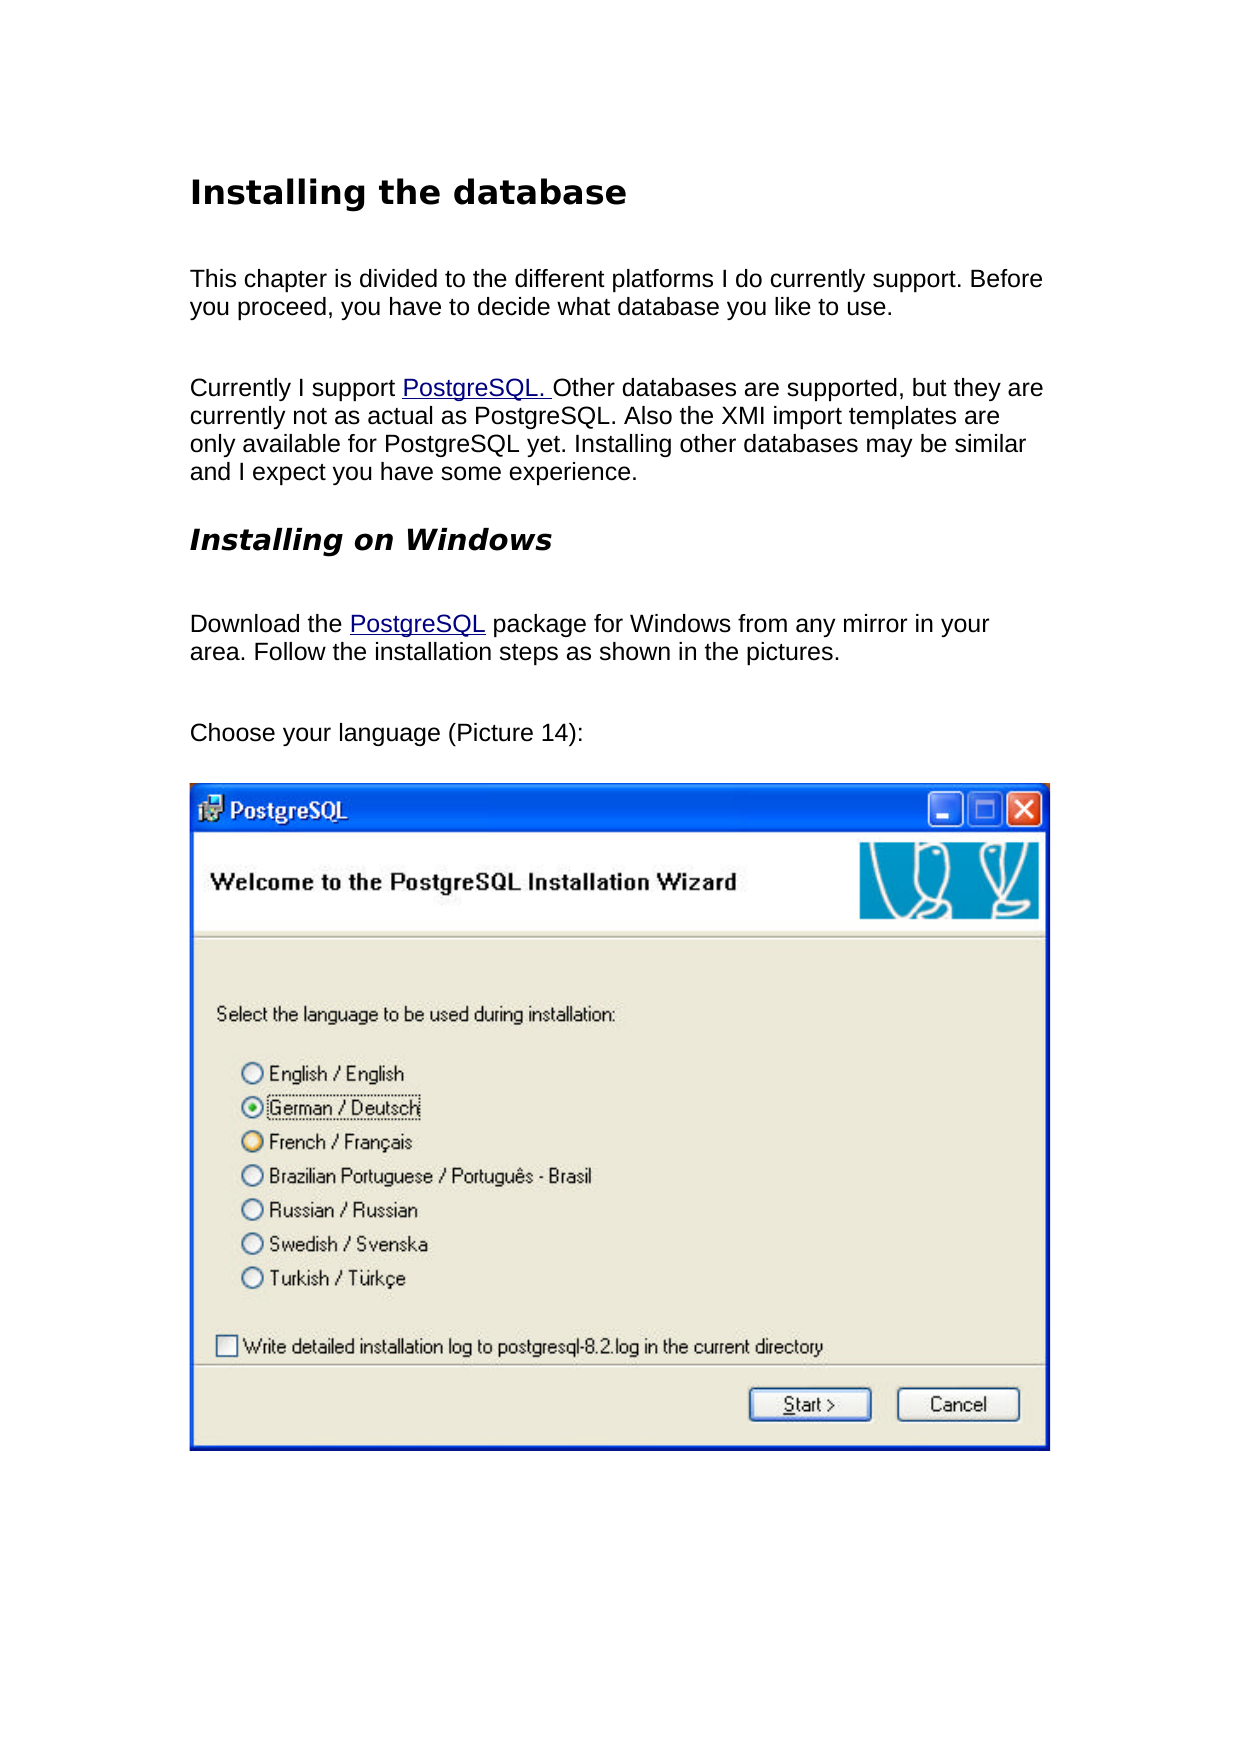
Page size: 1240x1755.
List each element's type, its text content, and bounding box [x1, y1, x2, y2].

text Choose your language (Picture 14): [189, 718, 1050, 746]
text This chapter is divided to the different platforms I do currently support. Before you proceed, you have to decide what database you like to use. [189, 265, 1050, 321]
subtitle Installing the database [189, 173, 1050, 212]
subtitle Installing on Windows [189, 523, 1050, 557]
text Download the PostgreSQL package for Windows from any mirror in your area. Follow the installation steps as shown in the pictures. [189, 610, 1050, 666]
text Currently I support PostgreSQL. Other databases are supported, but they are currently not as actual as PostgreSQL. Also the XMI import templates are only available for PostgreSQL yet. Installing other databases may be similar and I expect you have some experience. [189, 374, 1050, 485]
picture [189, 783, 1050, 1451]
